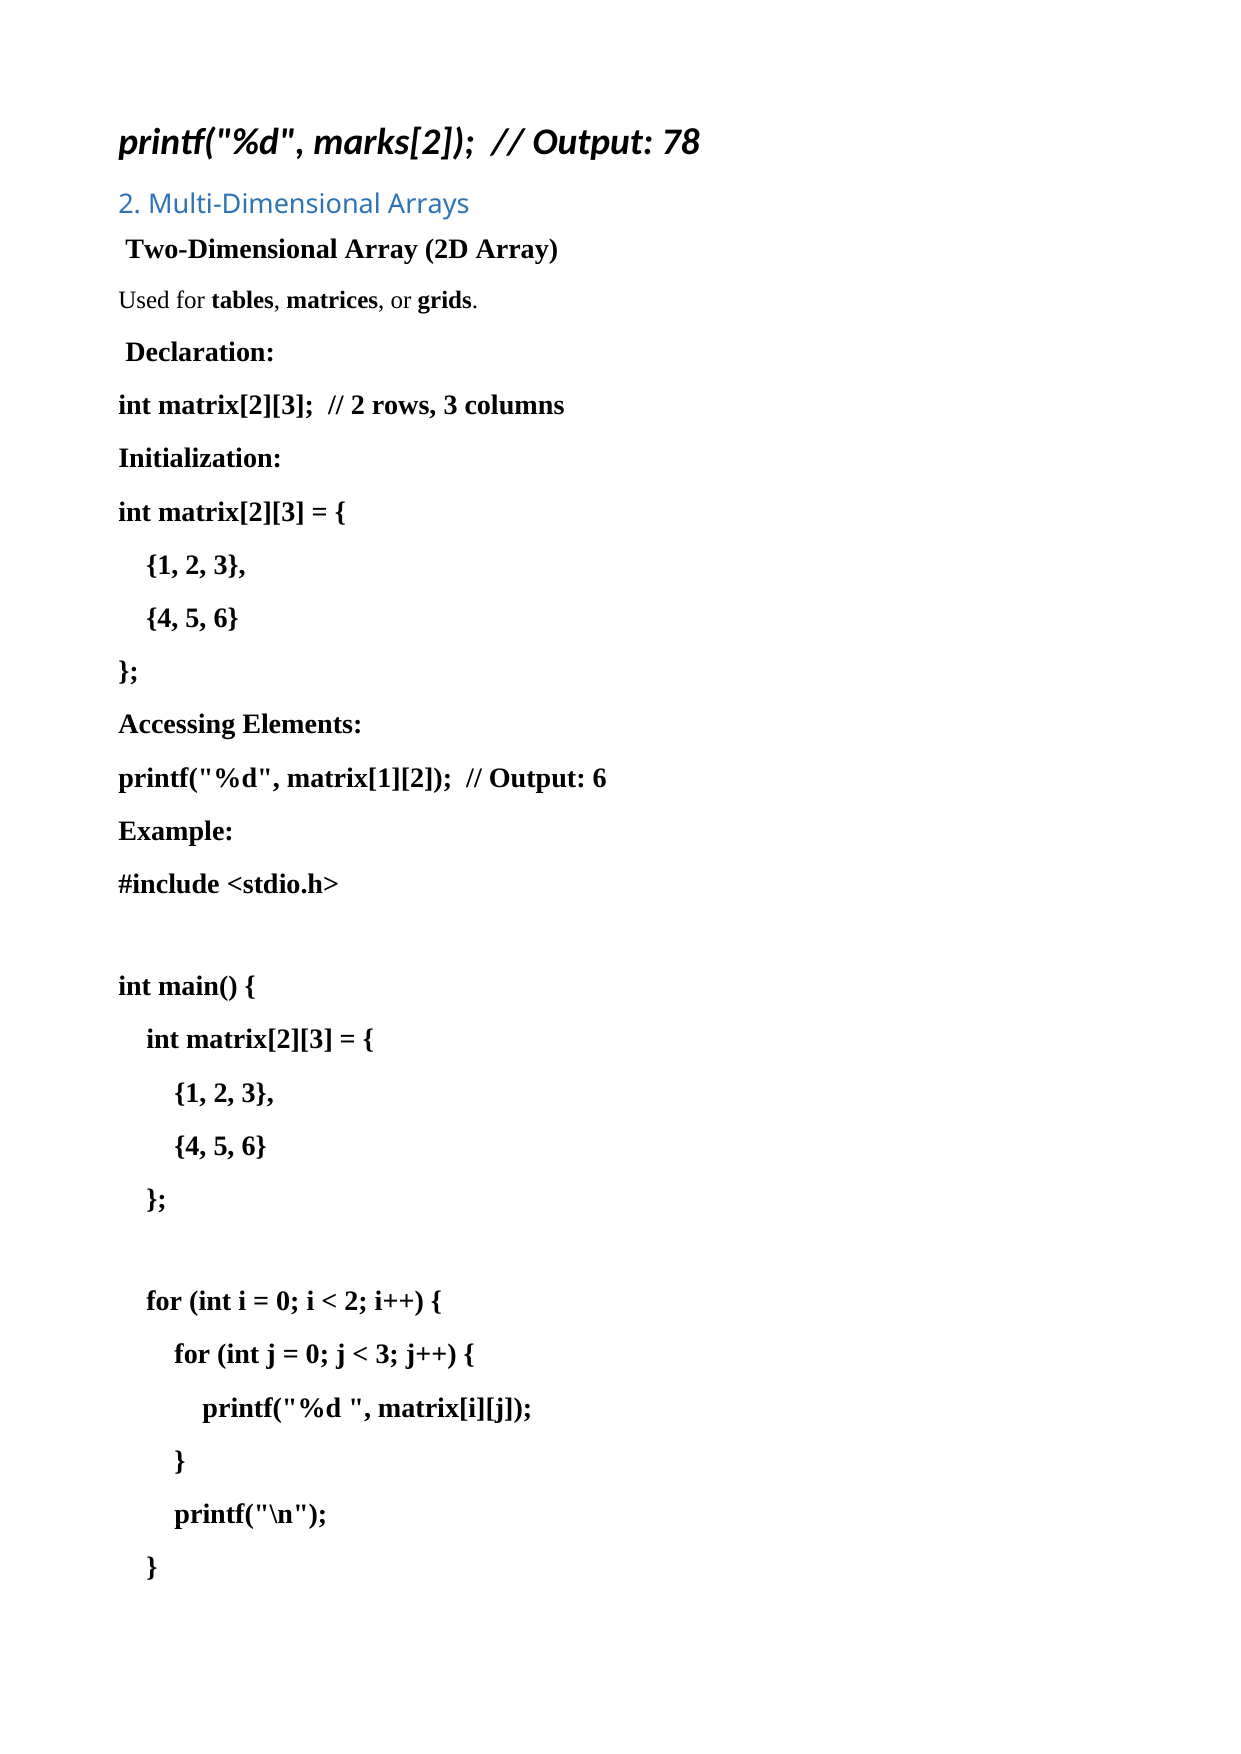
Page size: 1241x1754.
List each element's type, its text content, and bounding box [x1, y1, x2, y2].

text }; [118, 1182, 1122, 1214]
text Two-Dimensional Array (2D Array) [118, 232, 1122, 264]
text } [118, 1550, 1122, 1583]
text Initialization: [118, 441, 1122, 474]
text Declaration: [118, 335, 1122, 367]
text #include <stdio.h> [118, 867, 1122, 899]
text }; [118, 654, 1122, 687]
text int matrix[2][3]; // 2 rows, 3 columns [118, 388, 1122, 421]
text printf("%d", marks[2]); // Output: 78 [118, 118, 1122, 164]
text int matrix[2][3] = { [118, 1022, 1122, 1055]
text int main() { [118, 969, 1122, 1002]
text {4, 5, 6} [118, 1129, 1122, 1161]
text Example: [118, 814, 1122, 846]
text Accessing Elements: [118, 707, 1122, 740]
text printf("\n"); [118, 1497, 1122, 1529]
text for (int j = 0; j < 3; j++) { [118, 1337, 1122, 1370]
text printf("%d", matrix[1][2]); // Output: 6 [118, 761, 1122, 793]
text for (int i = 0; i < 2; i++) { [118, 1284, 1122, 1317]
text 2. Multi-Dimensional Arrays [118, 185, 1122, 222]
text {4, 5, 6} [118, 601, 1122, 633]
text {1, 2, 3}, [118, 548, 1122, 580]
text Used for tables, matrices, or grids. [118, 285, 1122, 314]
text {1, 2, 3}, [118, 1076, 1122, 1108]
text int matrix[2][3] = { [118, 494, 1122, 527]
text printf("%d ", matrix[i][j]); [118, 1391, 1122, 1423]
text } [118, 1444, 1122, 1476]
